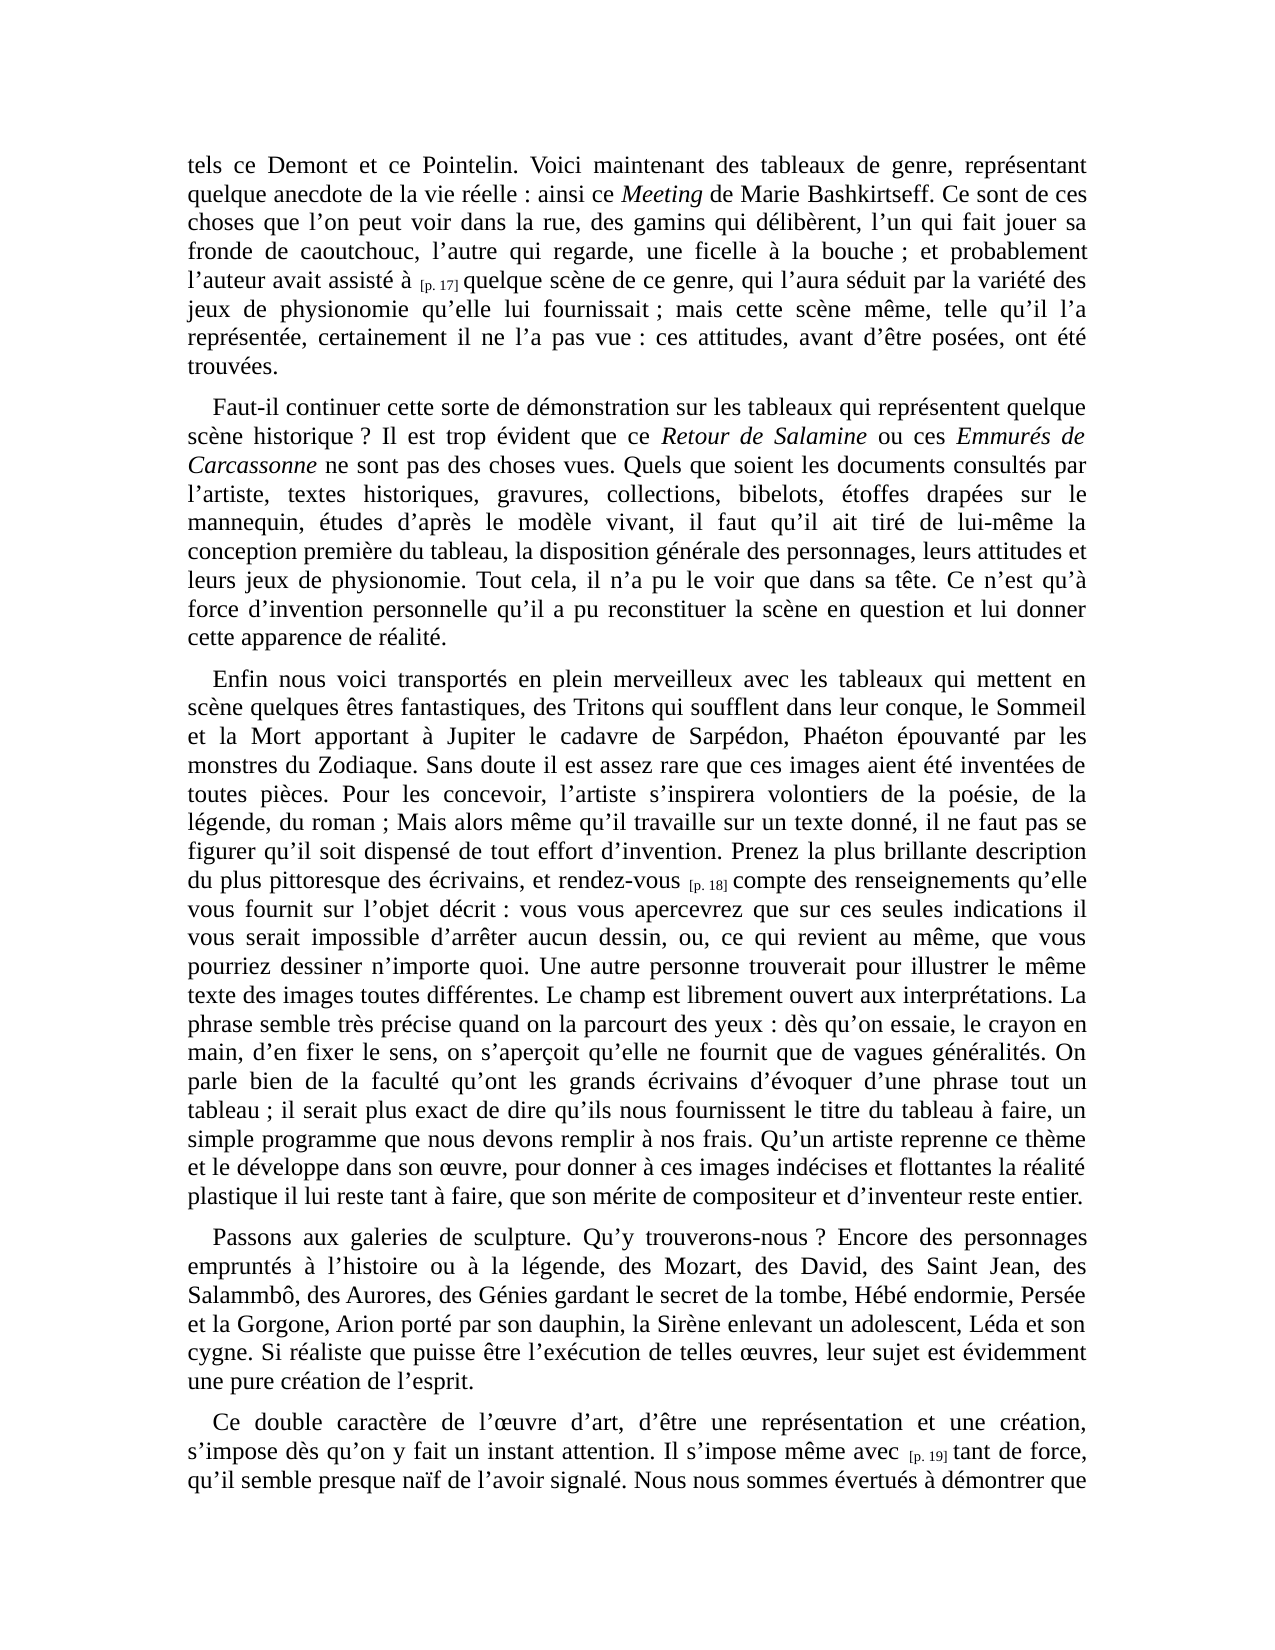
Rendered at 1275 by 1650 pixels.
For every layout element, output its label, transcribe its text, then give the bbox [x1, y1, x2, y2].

text Faut-il continuer cette sorte de démonstration sur les tableaux qui représentent quelque scène historique ? Il est trop évident que ce Retour de Salamine ou ces Emmurés de Carcassonne ne sont pas des choses vues. Quels que soient les documents consultés par l’artiste, textes historiques, gravures, collections, bibelots, étoffes drapées sur le mannequin, études d’après le modèle vivant, il faut qu’il ait tiré de lui-même la conception première du tableau, la disposition générale des personnages, leurs attitudes et leurs jeux de physionomie. Tout cela, il n’a pu le voir que dans sa tête. Ce n’est qu’à force d’invention personnelle qu’il a pu reconstituer la scène en question et lui donner cette apparence de réalité. [187, 392, 1087, 651]
text Passons aux galeries de sculpture. Qu’y trouverons-nous ? Encore des personnages empruntés à l’histoire ou à la légende, des Mozart, des David, des Saint Jean, des Salammbô, des Aurores, des Génies gardant le secret de la tombe, Hébé endormie, Persée et la Gorgone, Arion porté par son dauphin, la Sirène enlevant un adolescent, Léda et son cygne. Si réaliste que puisse être l’exécution de telles œuvres, leur sujet est évidemment une pure création de l’esprit. [187, 1222, 1087, 1395]
text Ce double caractère de l’œuvre d’art, d’être une représentation et une création, s’impose dès qu’on y fait un instant attention. Il s’impose même avec [p. 19] tant de force, qu’il semble presque naïf de l’avoir signalé. Nous nous sommes évertués à démontrer que [187, 1407, 1087, 1494]
text tels ce Demont et ce Pointelin. Voici maintenant des tableaux de genre, représentant quelque anecdote de la vie réelle : ainsi ce Meeting de Marie Bashkirtseff. Ce sont de ces choses que l’on peut voir dans la rue, des gamins qui délibèrent, l’un qui fait jouer sa fronde de caoutchouc, l’autre qui regarde, une ficelle à la bouche ; et probablement l’auteur avait assisté à [p. 17] quelque scène de ce genre, qui l’aura séduit par la variété des jeux de physionomie qu’elle lui fournissait ; mais cette scène même, telle qu’il l’a représentée, certainement il ne l’a pas vue : ces attitudes, avant d’être posées, ont été trouvées. [187, 150, 1087, 380]
text Enfin nous voici transportés en plein merveilleux avec les tableaux qui mettent en scène quelques êtres fantastiques, des Tritons qui soufflent dans leur conque, le Sommeil et la Mort apportant à Jupiter le cadavre de Sarpédon, Phaéton épouvanté par les monstres du Zodiaque. Sans doute il est assez rare que ces images aient été inventées de toutes pièces. Pour les concevoir, l’artiste s’inspirera volontiers de la poésie, de la légende, du roman ; Mais alors même qu’il travaille sur un texte donné, il ne faut pas se figurer qu’il soit dispensé de tout effort d’invention. Prenez la plus brillante description du plus pittoresque des écrivains, et rendez-vous [p. 18] compte des renseignements qu’elle vous fournit sur l’objet décrit : vous vous apercevrez que sur ces seules indications il vous serait impossible d’arrêter aucun dessin, ou, ce qui revient au même, que vous pourriez dessiner n’importe quoi. Une autre personne trouverait pour illustrer le même texte des images toutes différentes. Le champ est librement ouvert aux interprétations. La phrase semble très précise quand on la parcourt des yeux : dès qu’on essaie, le crayon en main, d’en fixer le sens, on s’aperçoit qu’elle ne fournit que de vagues généralités. On parle bien de la faculté qu’ont les grands écrivains d’évoquer d’une phrase tout un tableau ; il serait plus exact de dire qu’ils nous fournissent le titre du tableau à faire, un simple programme que nous devons remplir à nos frais. Qu’un artiste reprenne ce thème et le développe dans son œuvre, pour donner à ces images indécises et flottantes la réalité plastique il lui reste tant à faire, que son mérite de compositeur et d’inventeur reste entier. [187, 664, 1087, 1210]
